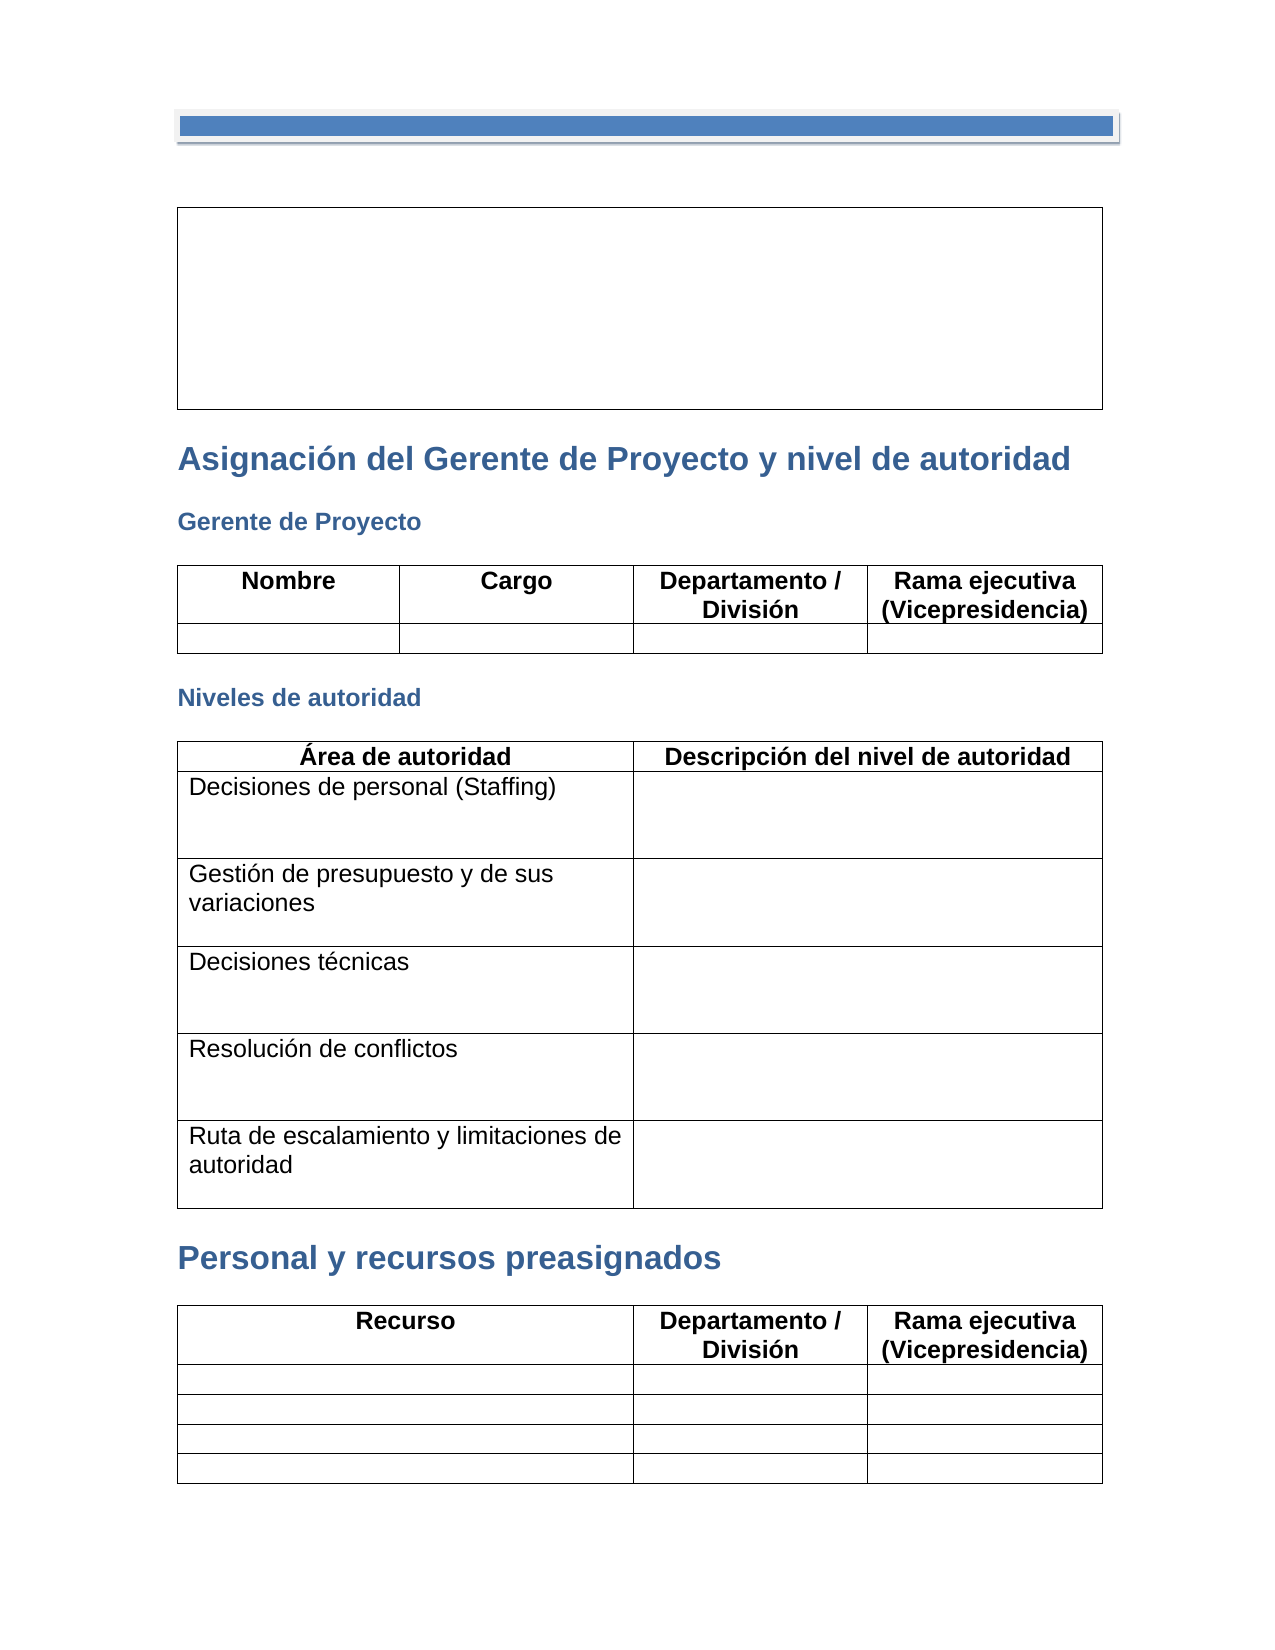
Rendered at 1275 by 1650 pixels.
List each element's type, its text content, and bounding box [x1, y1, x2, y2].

table_cell [634, 1425, 867, 1453]
table_header Departamento / División [634, 1306, 867, 1364]
table_cell [868, 1425, 1102, 1453]
table_header Recurso [178, 1306, 633, 1364]
table_header Cargo [400, 566, 633, 623]
subtitle Gerente de Proyecto [177, 507, 1098, 536]
table_header [178, 208, 1102, 409]
table_cell Decisiones de personal (Staffing) [178, 772, 633, 858]
table_cell [634, 859, 1102, 946]
table_cell [178, 1365, 633, 1394]
table_cell [400, 624, 633, 653]
table_cell [868, 1395, 1102, 1423]
table_header Nombre [178, 566, 399, 623]
subtitle Personal y recursos preasignados [177, 1238, 1098, 1276]
table_cell [634, 1034, 1102, 1120]
table_cell Resolución de conflictos [178, 1034, 633, 1120]
table_header Área de autoridad [178, 742, 633, 771]
table_cell Gestión de presupuesto y de sus variaciones [178, 859, 633, 946]
table_cell [634, 947, 1102, 1033]
table_header Descripción del nivel de autoridad [634, 742, 1102, 771]
table_cell [868, 1454, 1102, 1483]
table_cell [178, 1425, 633, 1453]
table_cell [634, 1365, 867, 1394]
table_cell [178, 1454, 633, 1483]
subtitle Asignación del Gerente de Proyecto y nivel de autoridad [177, 439, 1098, 478]
table_cell [868, 1365, 1102, 1394]
table_header Rama ejecutiva (Vicepresidencia) [868, 1306, 1102, 1364]
table_header Rama ejecutiva (Vicepresidencia) [868, 566, 1102, 623]
table_cell [634, 1454, 867, 1483]
table_cell Decisiones técnicas [178, 947, 633, 1033]
table_cell [634, 1121, 1102, 1207]
table_cell [634, 1395, 867, 1423]
table_cell [178, 1395, 633, 1423]
table_header Departamento / División [634, 566, 867, 623]
table_cell [634, 772, 1102, 858]
table_cell [634, 624, 867, 653]
table_cell Ruta de escalamiento y limitaciones de autoridad [178, 1121, 633, 1207]
subtitle Niveles de autoridad [177, 683, 1098, 712]
table_cell [868, 624, 1102, 653]
table_cell [178, 624, 399, 653]
